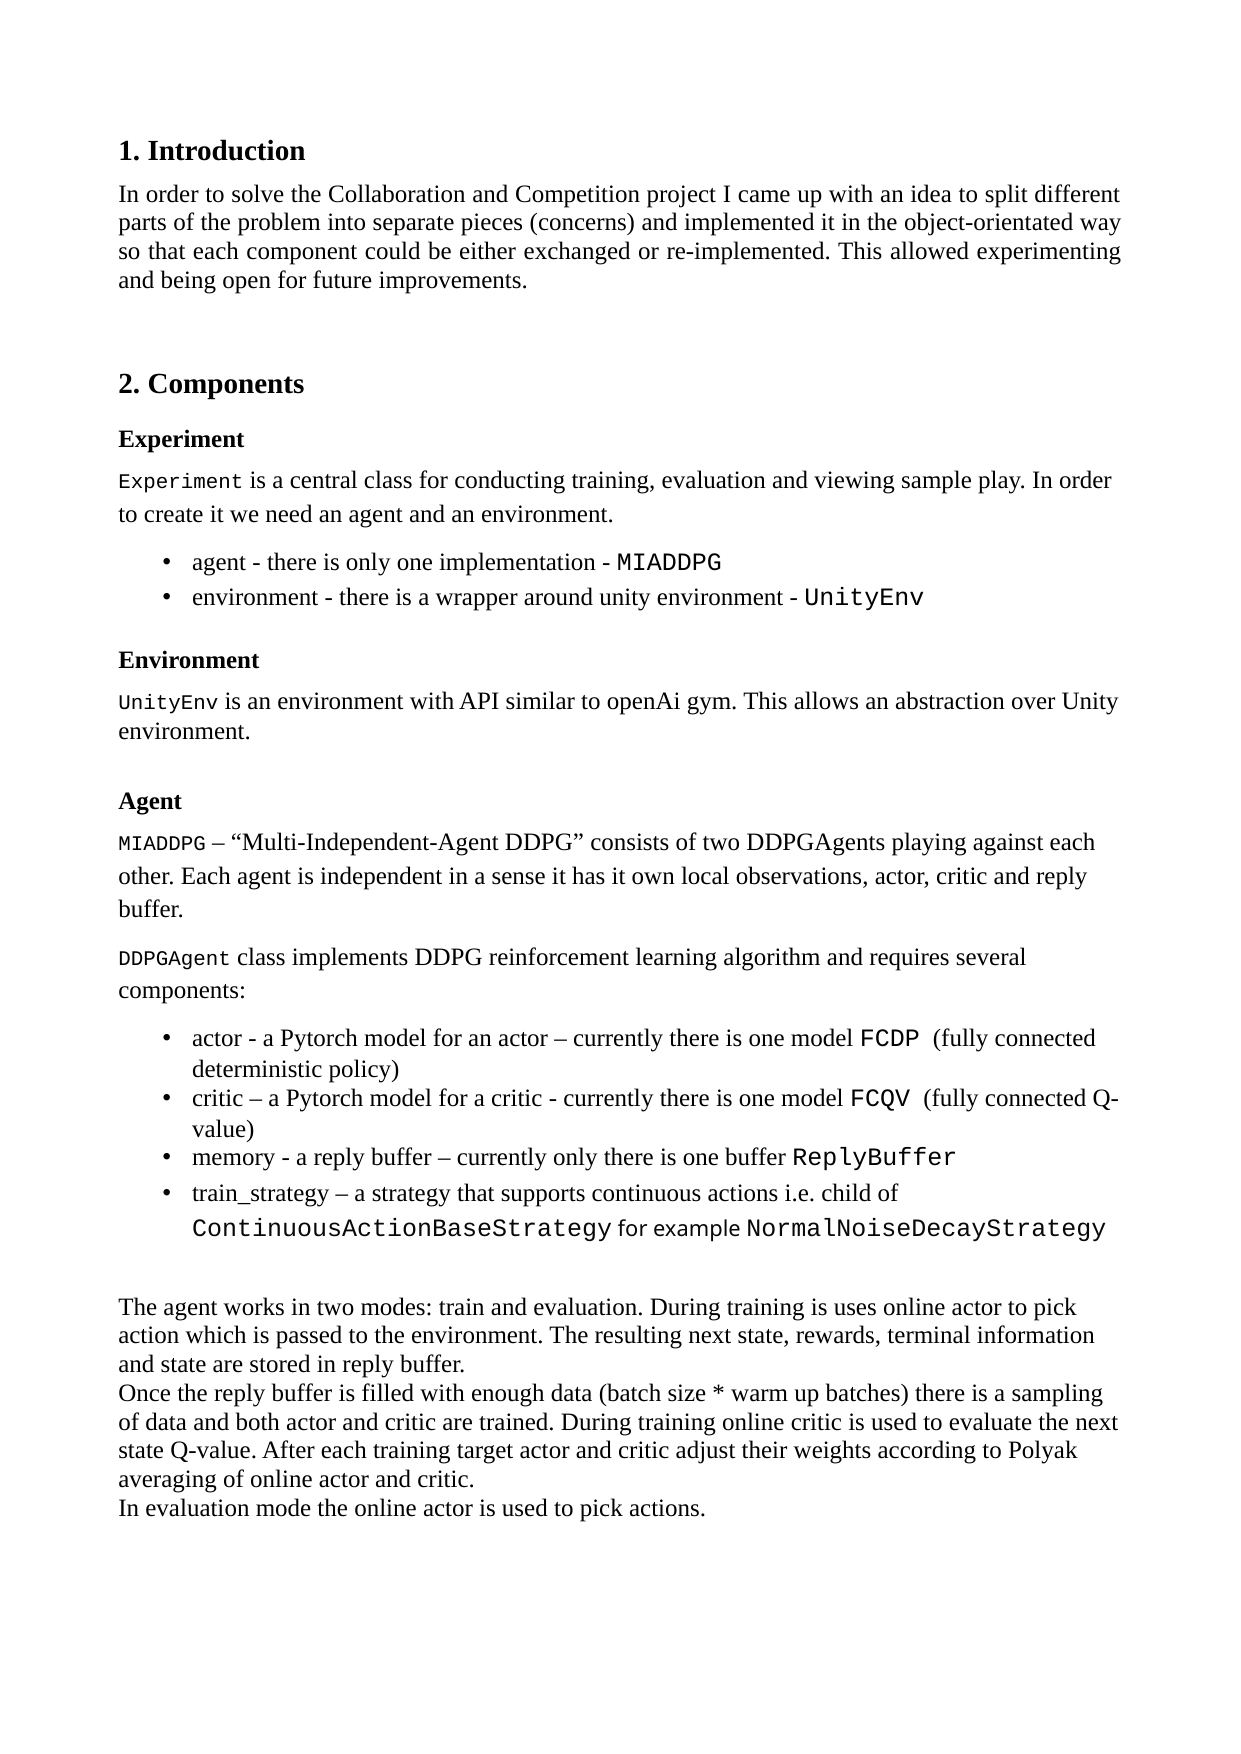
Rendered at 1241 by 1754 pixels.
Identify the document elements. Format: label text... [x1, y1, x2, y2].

text Once the reply buffer is filled with enough data (batch size * warm up batches) there is a sampling of data and both actor and critic are trained. During training online critic is used to evaluate the next state Q-value. After each training target actor and critic adjust their weights according to Polyak averaging of online actor and critic. [118, 1378, 1122, 1493]
list agent - there is only one implementation - MIADDPG [162, 547, 1122, 578]
list critic – a Pytorch model for a critic - currently there is one model FCQV (fully connected Q-value) [162, 1083, 1122, 1142]
list environment - there is a wrapper around unity environment - UnityEnv [162, 582, 1122, 613]
text UnityEnv is an environment with API similar to openAi gym. This allows an abstraction over Unity environment. [118, 686, 1122, 744]
text In evaluation mode the online actor is used to pick actions. [118, 1493, 1122, 1522]
subtitle 2. Components [118, 366, 1122, 399]
text The agent works in two modes: train and evaluation. During training is uses online actor to pick action which is passed to the environment. The resulting next state, rewards, terminal information and state are stored in reply buffer. [118, 1292, 1122, 1378]
list actor - a Pytorch model for an actor – currently there is one model FCDP (fully connected deterministic policy) [162, 1023, 1122, 1083]
text DDPGAgent class implements DDPG reinforcement learning algorithm and requires several components: [118, 942, 1122, 1004]
list train_strategy – a strategy that supports continuous actions i.e. child of ContinuousActionBaseStrategy for example NormalNoiseDecayStrategy [162, 1178, 1122, 1244]
subtitle Agent [118, 786, 1122, 814]
text Experiment is a central class for conducting training, evaluation and viewing sample play. In order to create it we need an agent and an environment. [118, 466, 1122, 528]
text MIADDPG – “Multi-Independent-Agent DDPG” consists of two DDPGAgents playing against each other. Each agent is independent in a sense it has it own local observations, actor, critic and reply buffer. [118, 827, 1122, 923]
text In order to solve the Collaboration and Competition project I came up with an idea to split different parts of the problem into separate pieces (concerns) and implemented it in the object-orientated way so that each component could be either exchanged or re-implemented. This allowed experimenting and being open for future improvements. [118, 179, 1122, 294]
subtitle Experiment [118, 424, 1122, 453]
subtitle Environment [118, 645, 1122, 674]
list memory - a reply buffer – currently only there is one buffer ReplyBuffer [162, 1142, 1122, 1173]
subtitle 1. Introduction [118, 133, 1122, 166]
